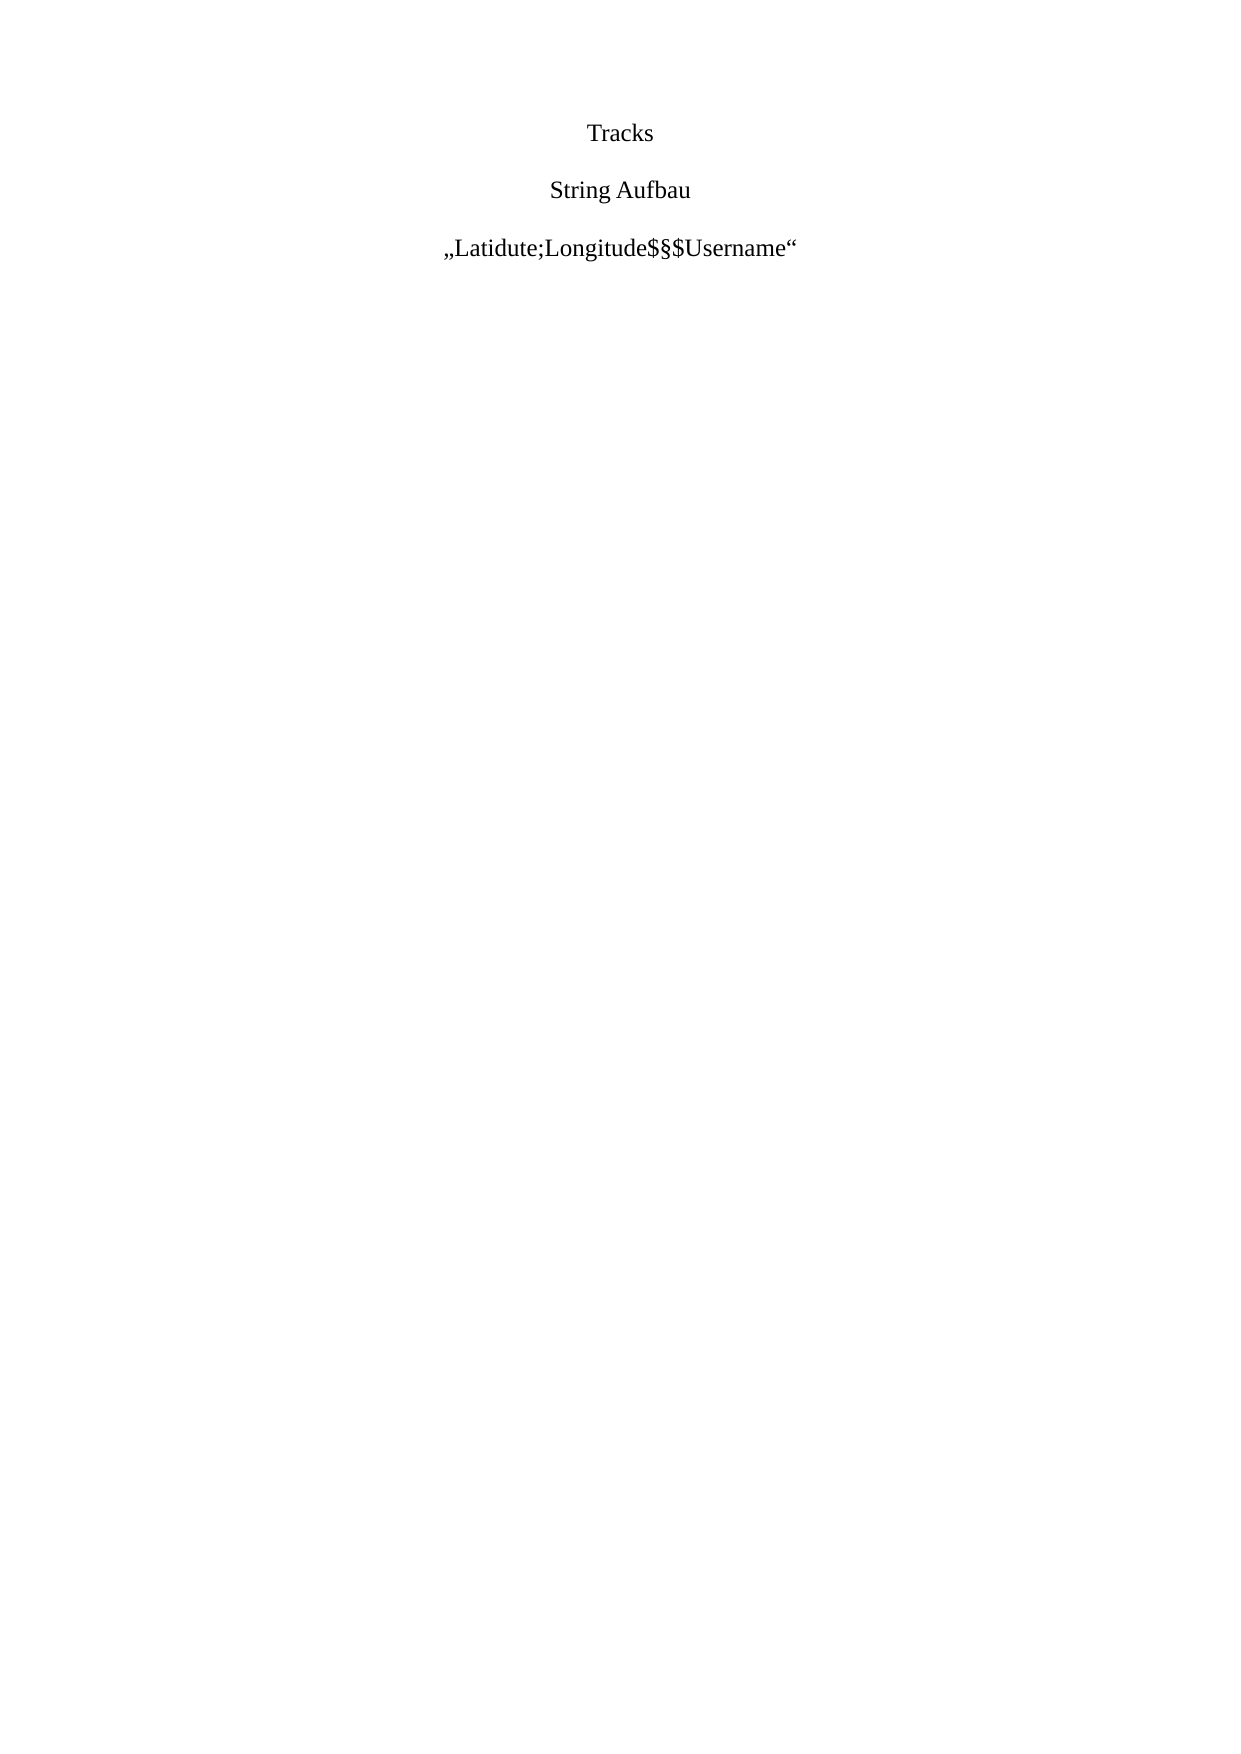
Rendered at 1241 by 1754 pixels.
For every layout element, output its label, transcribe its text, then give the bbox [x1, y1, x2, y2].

text Tracks [118, 118, 1122, 147]
text „Latidute;Longitude$§$Username“ [118, 233, 1122, 262]
text String Aufbau [118, 176, 1122, 204]
